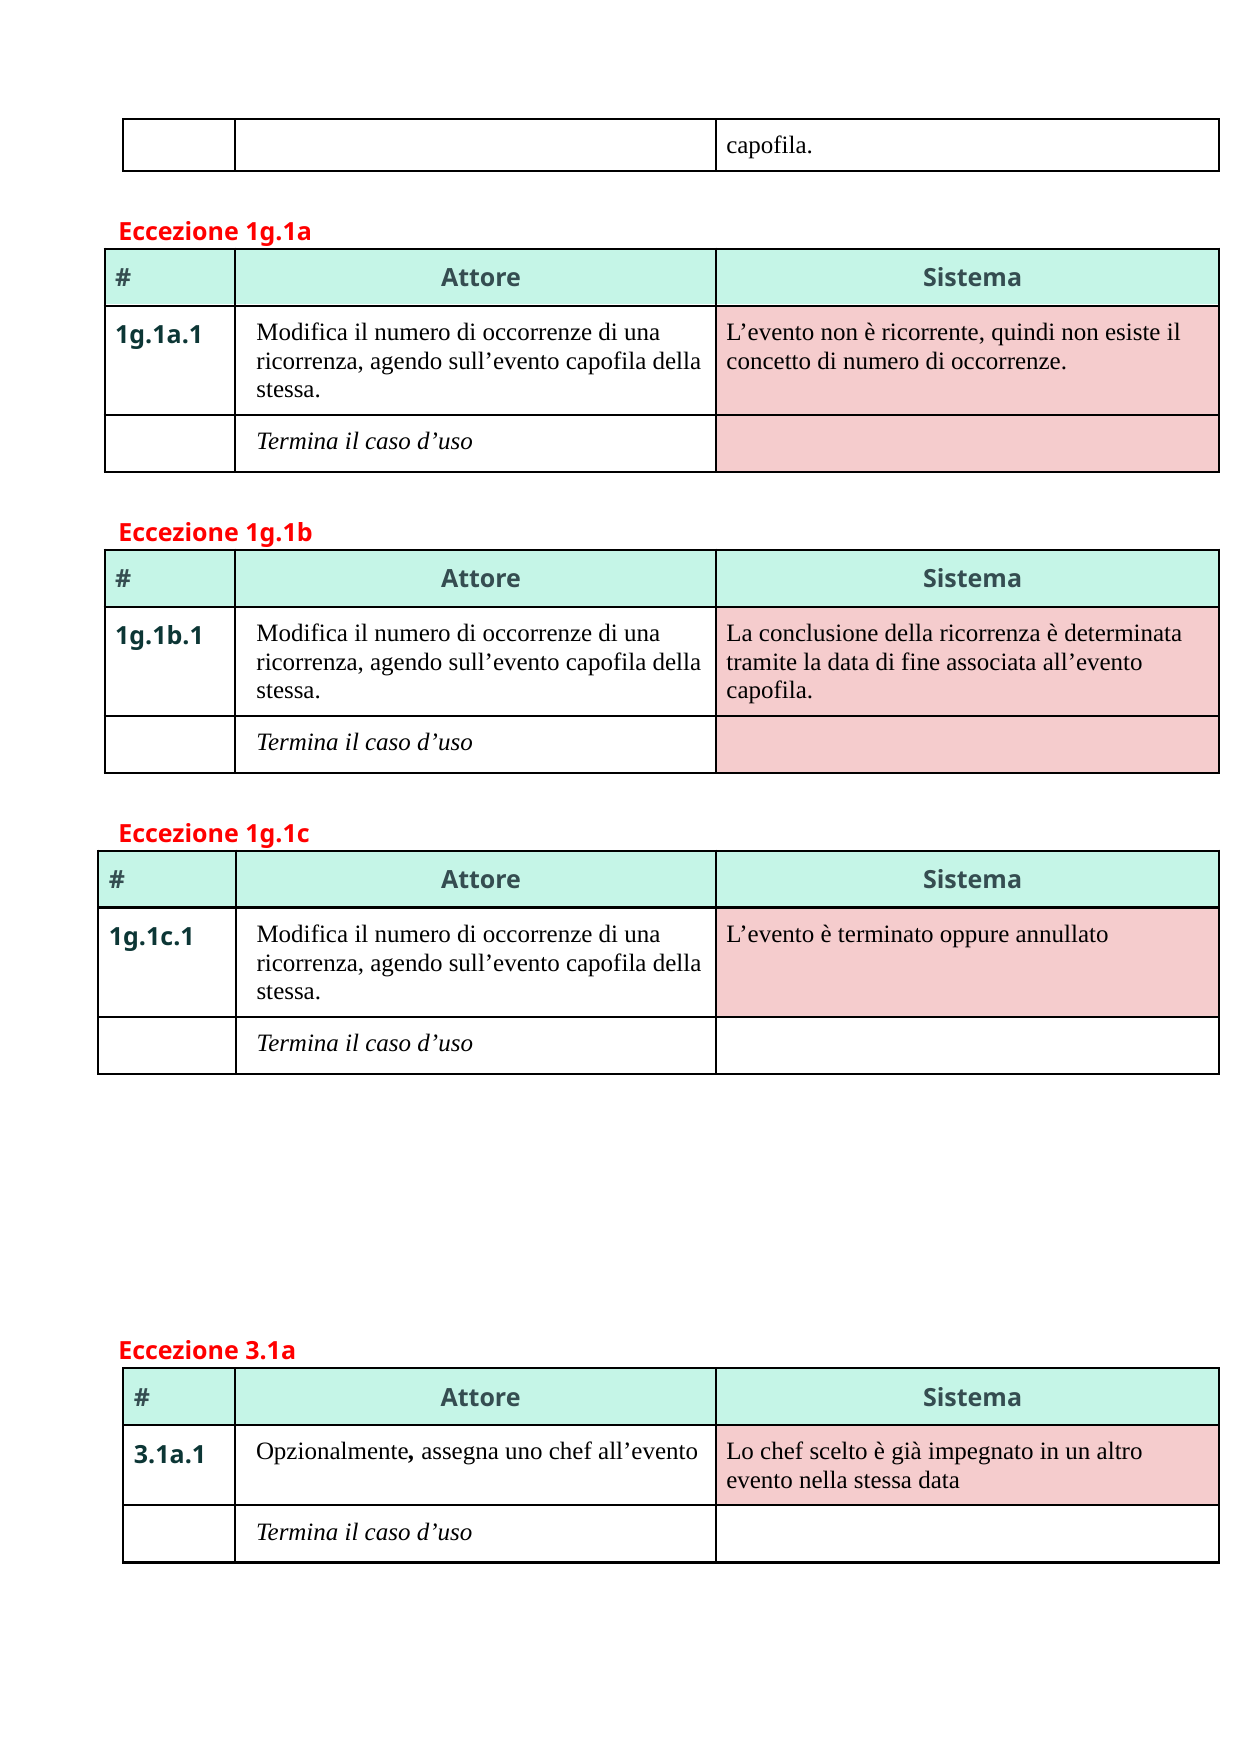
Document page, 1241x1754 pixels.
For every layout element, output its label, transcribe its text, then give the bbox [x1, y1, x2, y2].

table_cell [106, 416, 234, 471]
table_cell Termina il caso d’uso [237, 1018, 715, 1073]
table_cell 1g.1a.1 [106, 307, 234, 414]
table_cell 1g.1c.1 [99, 909, 235, 1016]
subtitle Eccezione 1g.1b [118, 514, 1122, 548]
table_cell capofila. [717, 120, 1218, 170]
table_cell Lo chef scelto è già impegnato in un altro evento nella stessa data [717, 1426, 1218, 1504]
table_header Attore [236, 250, 715, 304]
table_cell [717, 416, 1218, 471]
table_header Sistema [717, 1369, 1218, 1424]
table_header # [106, 250, 234, 304]
table_header Attore [236, 1369, 715, 1424]
table_cell 1g.1b.1 [106, 608, 234, 715]
table_cell [106, 717, 234, 772]
table_header Attore [237, 852, 715, 906]
table_cell La conclusione della ricorrenza è determinata tramite la data di fine associata all’evento capofila. [717, 608, 1218, 715]
table_cell 3.1a.1 [124, 1426, 234, 1504]
table_cell Modifica il numero di occorrenze di una ricorrenza, agendo sull’evento capofila della stessa. [236, 608, 715, 715]
table_cell [717, 1506, 1218, 1561]
table_cell L’evento non è ricorrente, quindi non esiste il concetto di numero di occorrenze. [717, 307, 1218, 414]
table_header # [99, 852, 235, 906]
table_header # [106, 551, 234, 606]
subtitle Eccezione 1g.1c [118, 815, 1122, 849]
table_cell [717, 717, 1218, 772]
table_header Sistema [717, 852, 1218, 906]
table_cell [236, 120, 715, 170]
table_header Attore [236, 551, 715, 606]
table_header Sistema [717, 250, 1218, 304]
table_cell [99, 1018, 235, 1073]
table_cell Opzionalmente, assegna uno chef all’evento [236, 1426, 715, 1504]
table_cell Modifica il numero di occorrenze di una ricorrenza, agendo sull’evento capofila della stessa. [237, 909, 715, 1016]
table_cell Termina il caso d’uso [236, 416, 715, 471]
table_cell Modifica il numero di occorrenze di una ricorrenza, agendo sull’evento capofila della stessa. [236, 307, 715, 414]
table_cell [124, 120, 234, 170]
table_cell [124, 1506, 234, 1561]
table_cell Termina il caso d’uso [236, 1506, 715, 1561]
table_header # [124, 1369, 234, 1424]
table_cell Termina il caso d’uso [236, 717, 715, 772]
subtitle Eccezione 1g.1a [118, 213, 1122, 248]
subtitle Eccezione 3.1a [118, 1333, 1122, 1367]
table_header Sistema [717, 551, 1218, 606]
table_cell [717, 1018, 1218, 1073]
table_cell L’evento è terminato oppure annullato [717, 909, 1218, 1016]
